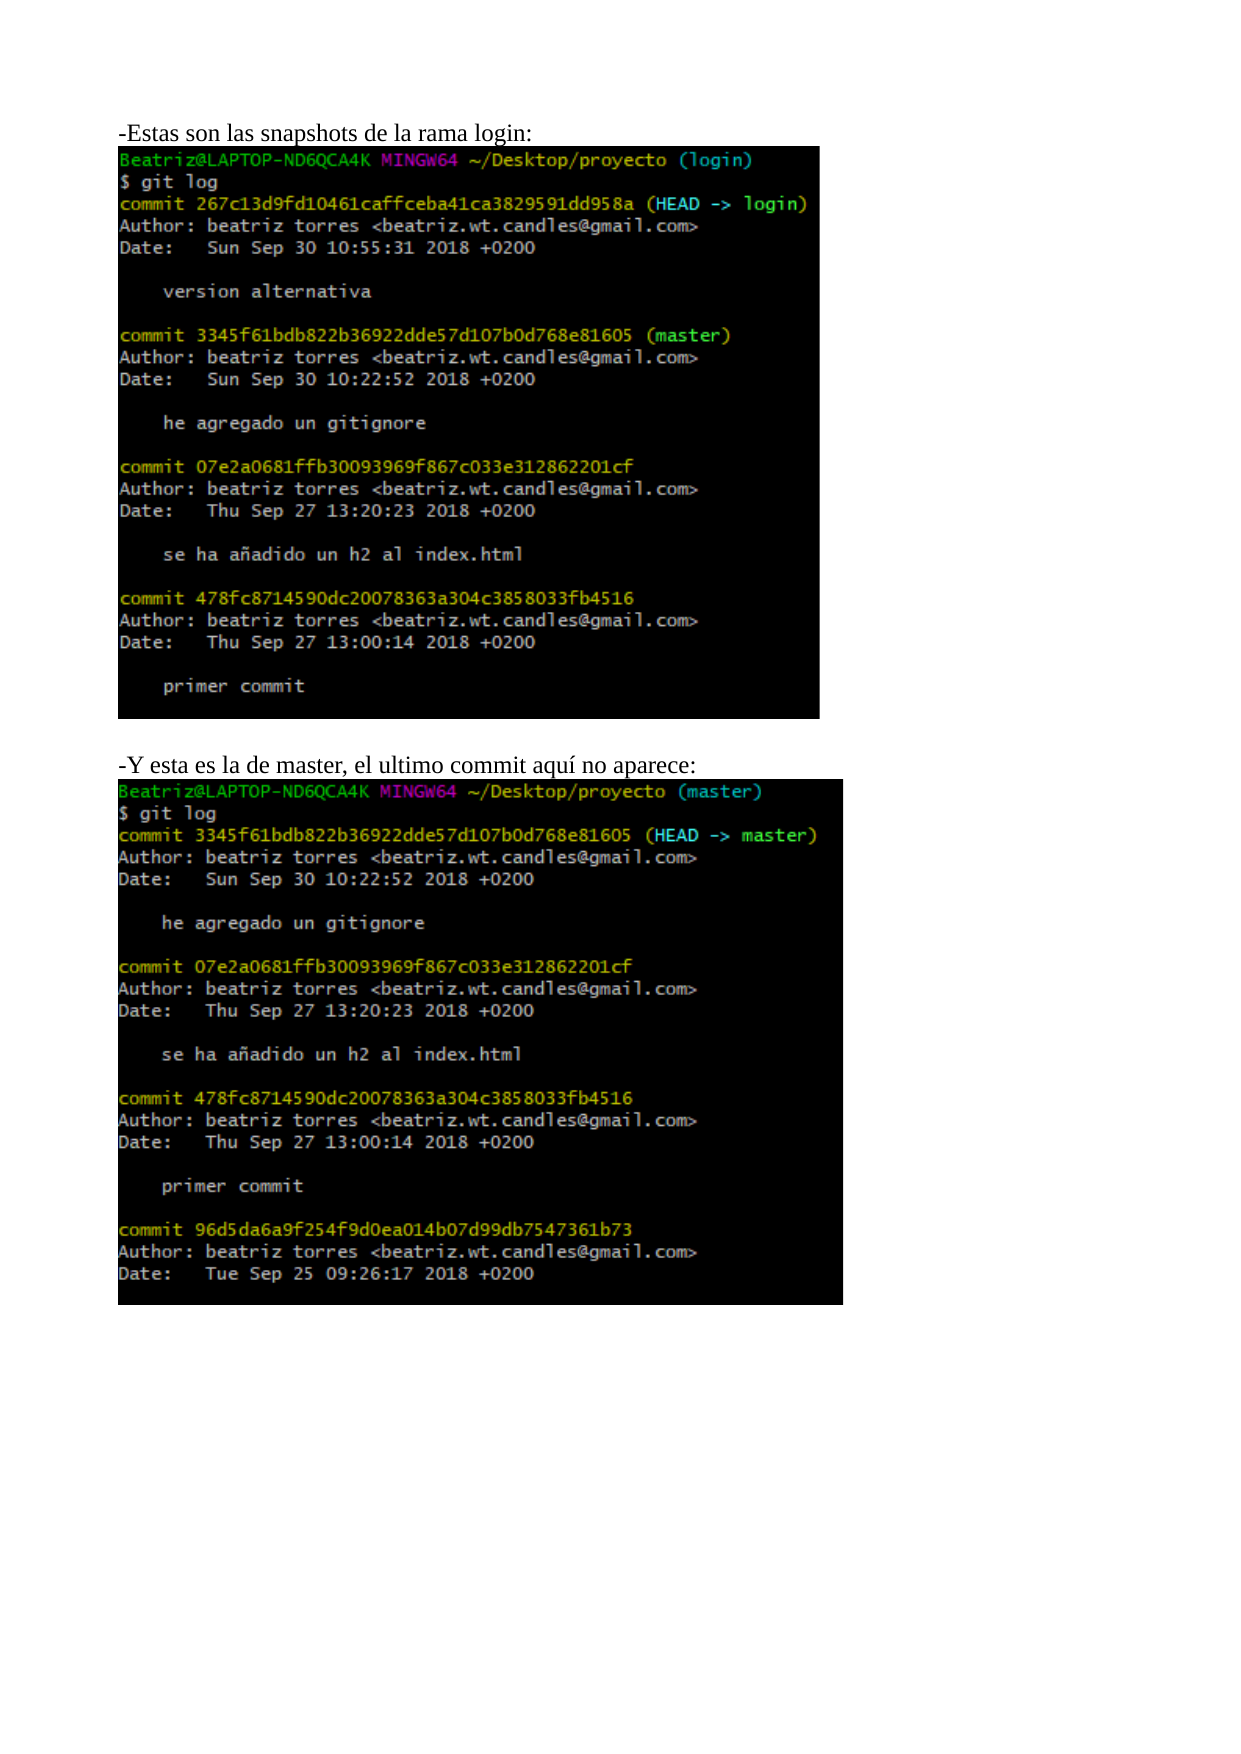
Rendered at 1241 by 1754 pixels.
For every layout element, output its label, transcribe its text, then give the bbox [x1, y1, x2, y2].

picture [118, 779, 844, 1305]
text -Estas son las snapshots de la rama login: [118, 118, 1122, 147]
text -Y esta es la de master, el ultimo commit aquí no aparece: [118, 751, 1122, 779]
picture [118, 146, 820, 719]
